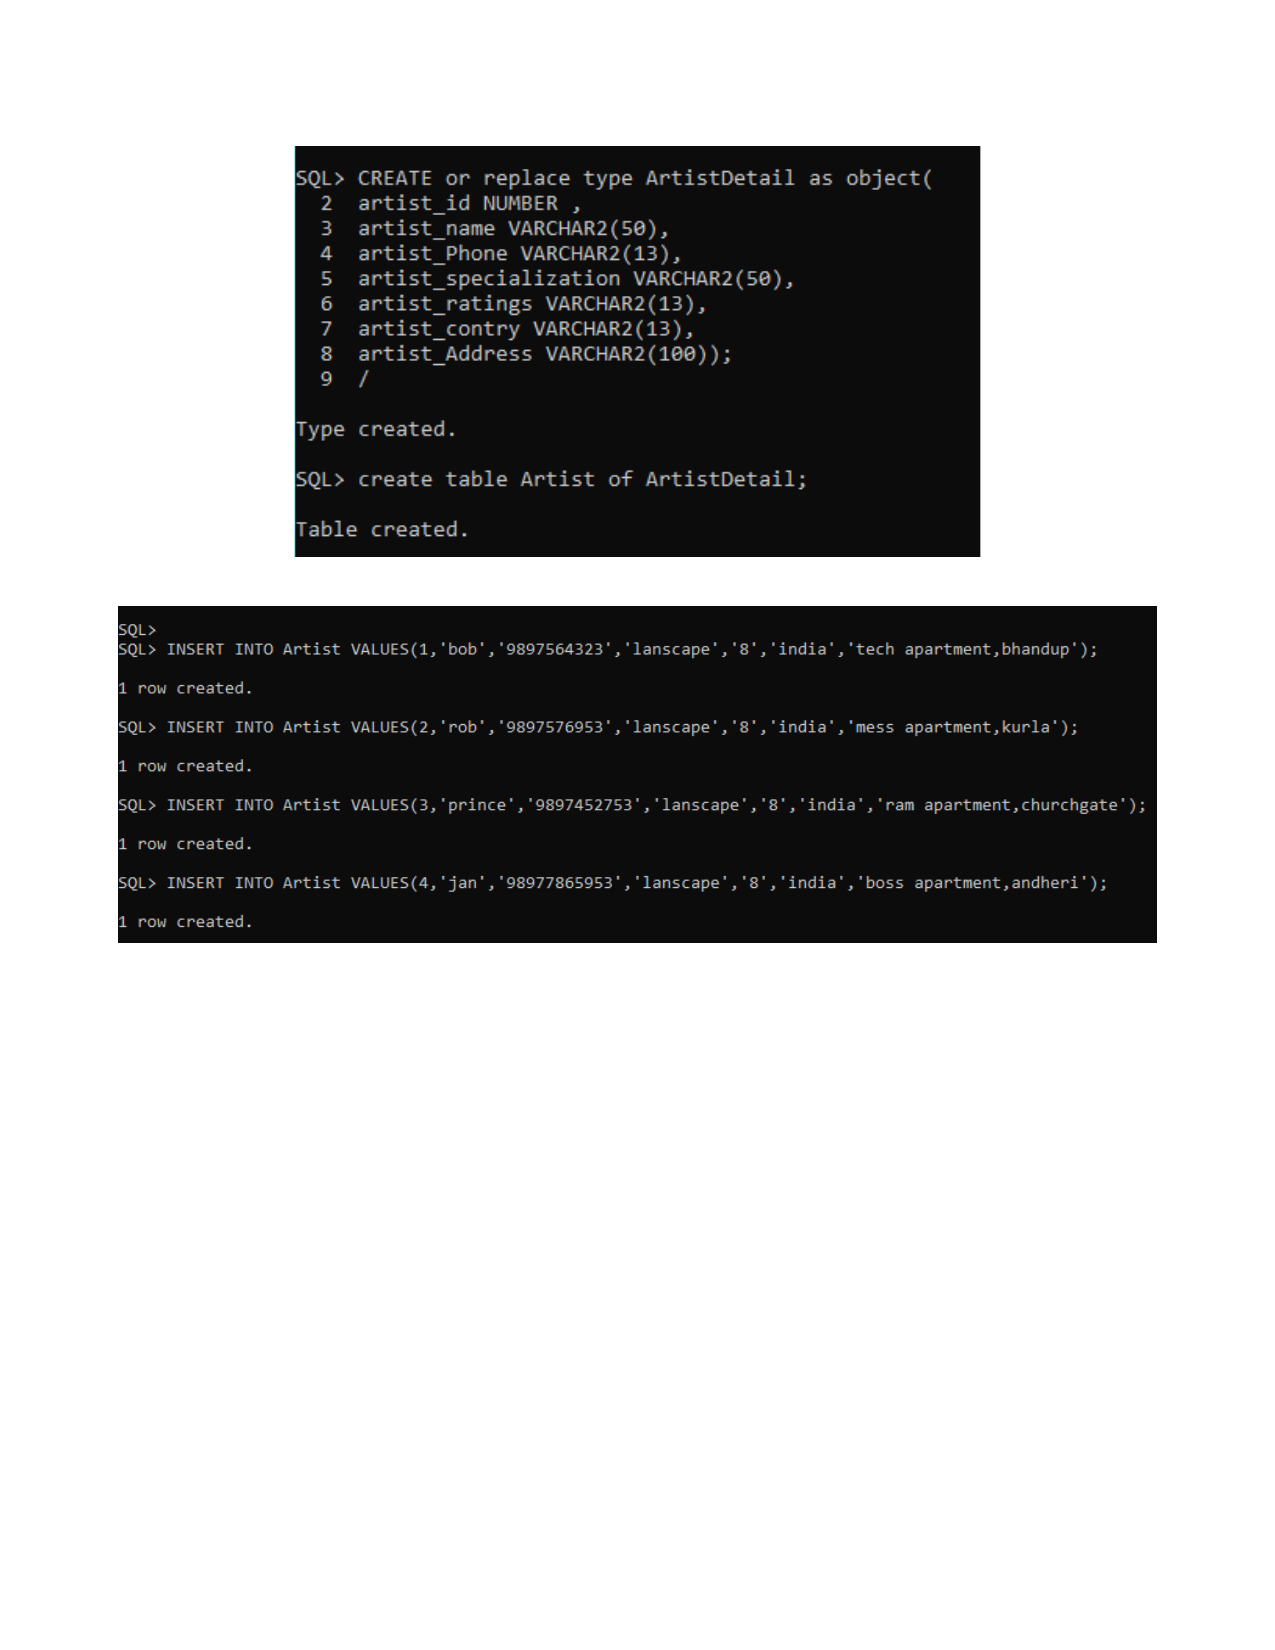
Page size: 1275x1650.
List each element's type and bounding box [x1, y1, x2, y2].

picture [294, 146, 981, 557]
picture [118, 606, 1157, 943]
